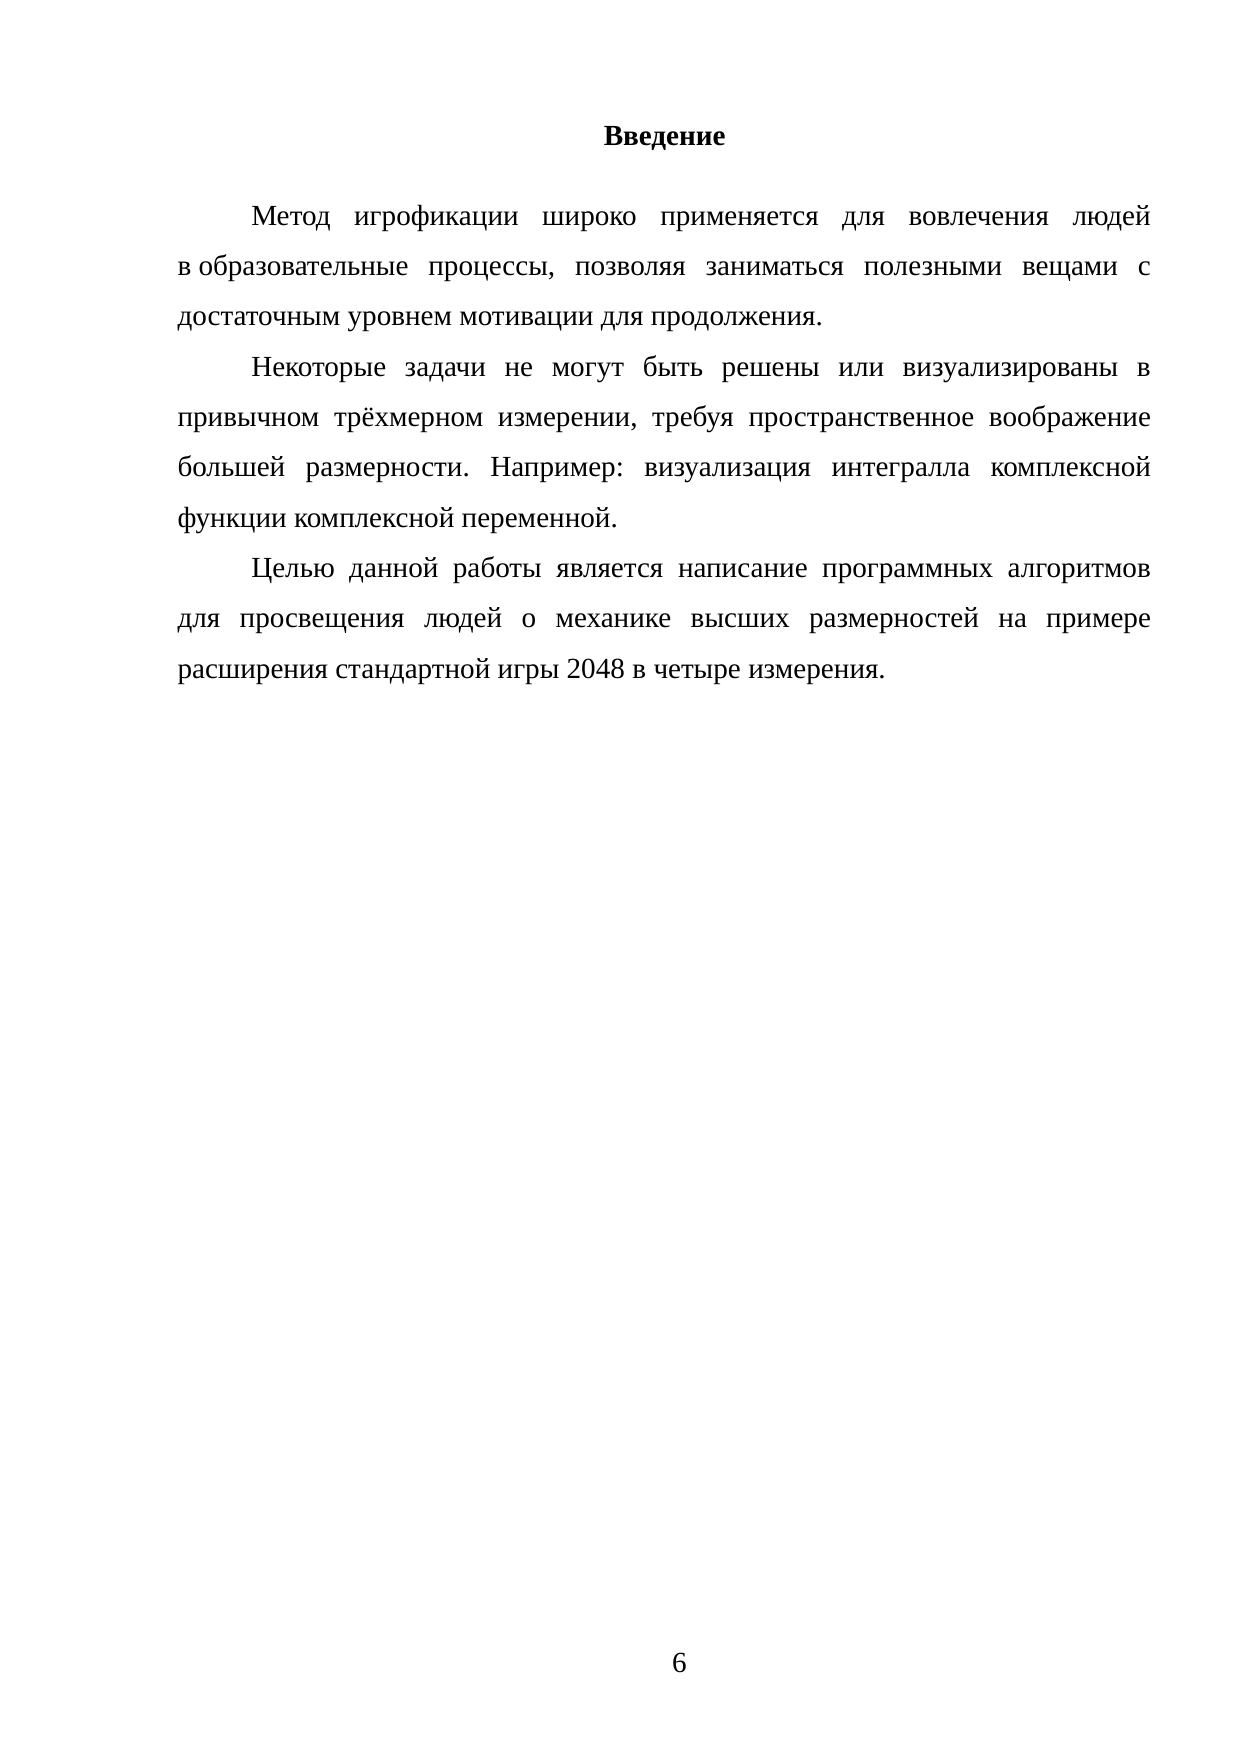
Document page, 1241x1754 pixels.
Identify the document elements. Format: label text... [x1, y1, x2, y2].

text Целью данной работы является написание программных алгоритмов для просвещения людей о механике высших размерностей на примере расширения стандартной игры 2048 в четыре измерения. [177, 550, 1152, 684]
title Введение [177, 118, 1152, 152]
text Некоторые задачи не могут быть решены или визуализированы в привычном трёхмерном измерении, требуя пространственное воображение большей размерности. Например: визуализация интегралла комплексной функции комплексной переменной. [177, 349, 1152, 533]
text Метод игрофикации широко применяется для вовлечения людей в образовательные процессы, позволяя заниматься полезными вещами с достаточным уровнем мотивации для продолжения. [177, 198, 1152, 332]
